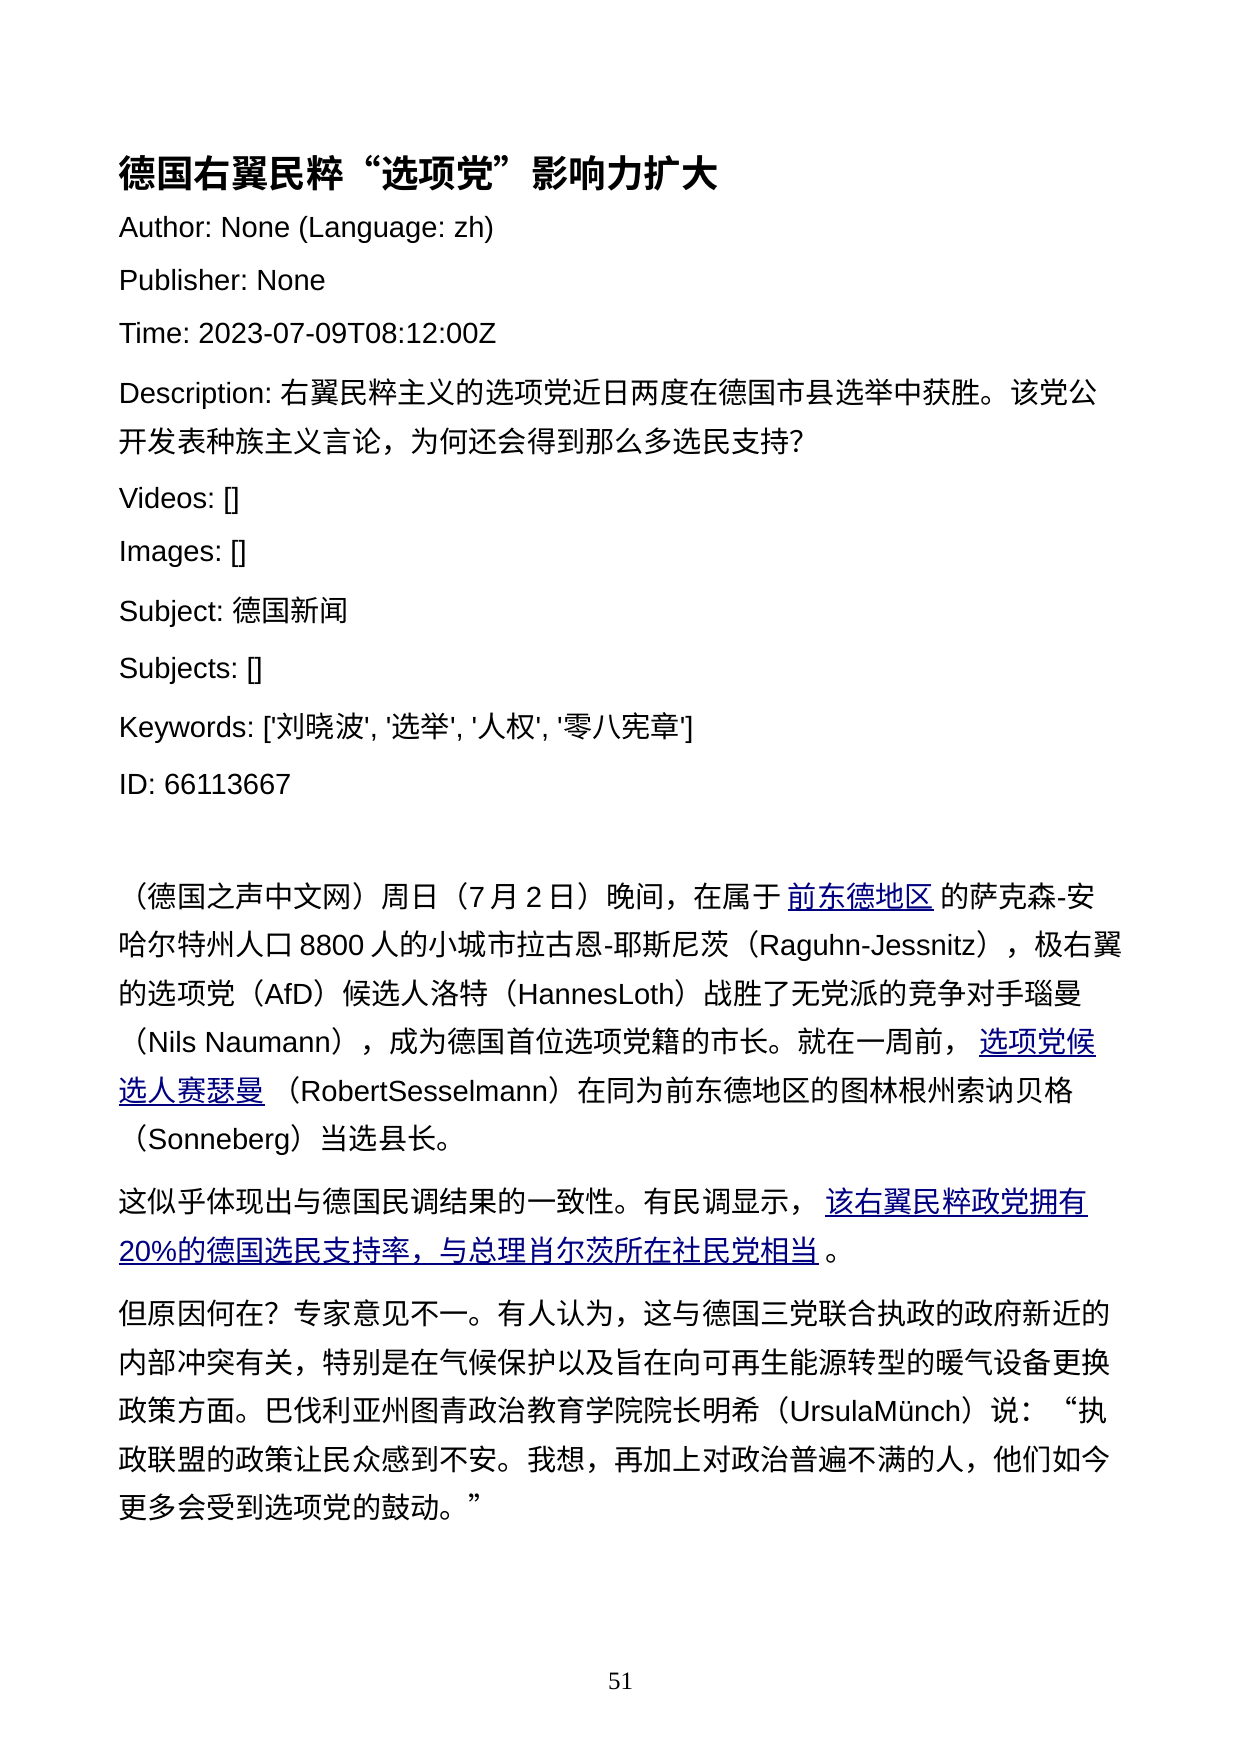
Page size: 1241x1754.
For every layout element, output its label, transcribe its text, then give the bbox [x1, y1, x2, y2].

subtitle 德国右翼民粹“选项党”影响力扩大 [118, 143, 1122, 198]
text 但原因何在？专家意见不一。有人认为，这与德国三党联合执政的政府新近的内部冲突有关，特别是在气候保护以及旨在向可再生能源转型的暖气设备更换政策方面。巴伐利亚州图青政治教育学院院长明希（UrsulaMünch）说：“执政联盟的政策让民众感到不安。我想，再加上对政治普遍不满的人，他们如今更多会受到选项党的鼓动。” [118, 1291, 1122, 1527]
text Author: None (Language: zh) [118, 210, 1122, 244]
text Publisher: None [118, 263, 1122, 297]
text Keywords: ['刘晓波', '选举', '人权', '零八宪章'] [118, 704, 1122, 746]
text 这似乎体现出与德国民调结果的一致性。有民调显示， 该右翼民粹政党拥有20%的德国选民支持率，与总理肖尔茨所在社民党相当 。 [118, 1179, 1122, 1270]
text Videos: [] [118, 481, 1122, 515]
text Time: 2023-07-09T08:12:00Z [118, 317, 1122, 350]
text Subjects: [] [118, 651, 1122, 684]
text Description: 右翼民粹主义的选项党近日两度在德国市县选举中获胜。该党公开发表种族主义言论，为何还会得到那么多选民支持？ [118, 370, 1122, 461]
text Images: [] [118, 534, 1122, 568]
text （德国之声中文网）周日（7月2日）晚间，在属于 前东德地区 的萨克森-安哈尔特州人口8800人的小城市拉古恩-耶斯尼茨（Raguhn-Jessnitz），极右翼的选项党（AfD）候选人洛特（HannesLoth）战胜了无党派的竞争对手瑙曼（Nils Naumann），成为德国首位选项党籍的市长。就在一周前， 选项党候选人赛瑟曼 （RobertSesselmann）在同为前东德地区的图林根州索讷贝格（Sonneberg）当选县长。 [118, 873, 1122, 1158]
text ID: 66113667 [118, 767, 1122, 801]
text Subject: 德国新闻 [118, 588, 1122, 630]
